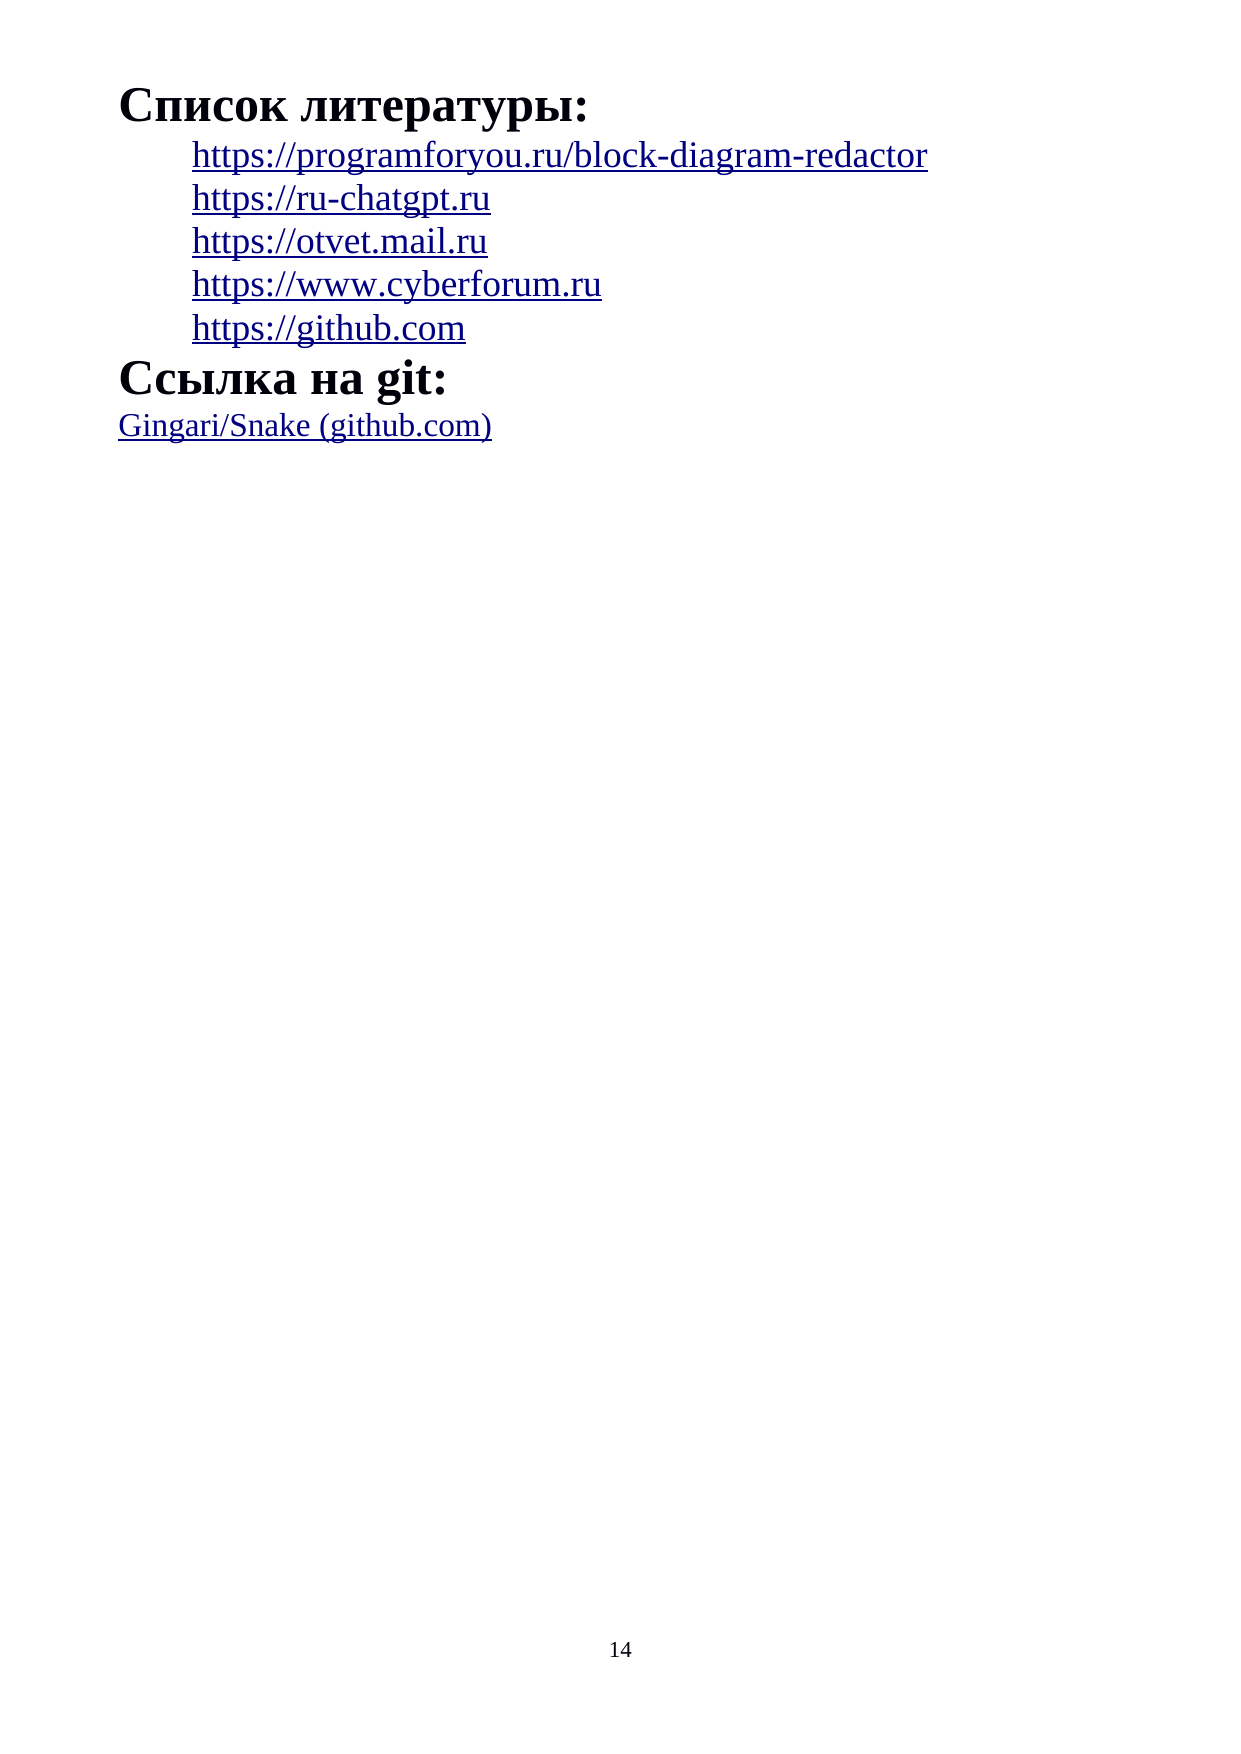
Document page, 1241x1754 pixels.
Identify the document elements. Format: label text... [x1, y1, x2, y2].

text https://www.cyberforum.ru [118, 262, 1122, 305]
text https://otvet.mail.ru [118, 219, 1122, 262]
text https://ru-chatgpt.ru [118, 176, 1122, 219]
text https://programforyou.ru/block-diagram-redactor [118, 132, 1122, 176]
text https://github.com [118, 305, 1122, 348]
text Gingari/Snake (github.com) [118, 406, 1122, 444]
text Список литературы: [118, 75, 1122, 132]
text Ссылка на git: [118, 348, 1122, 406]
